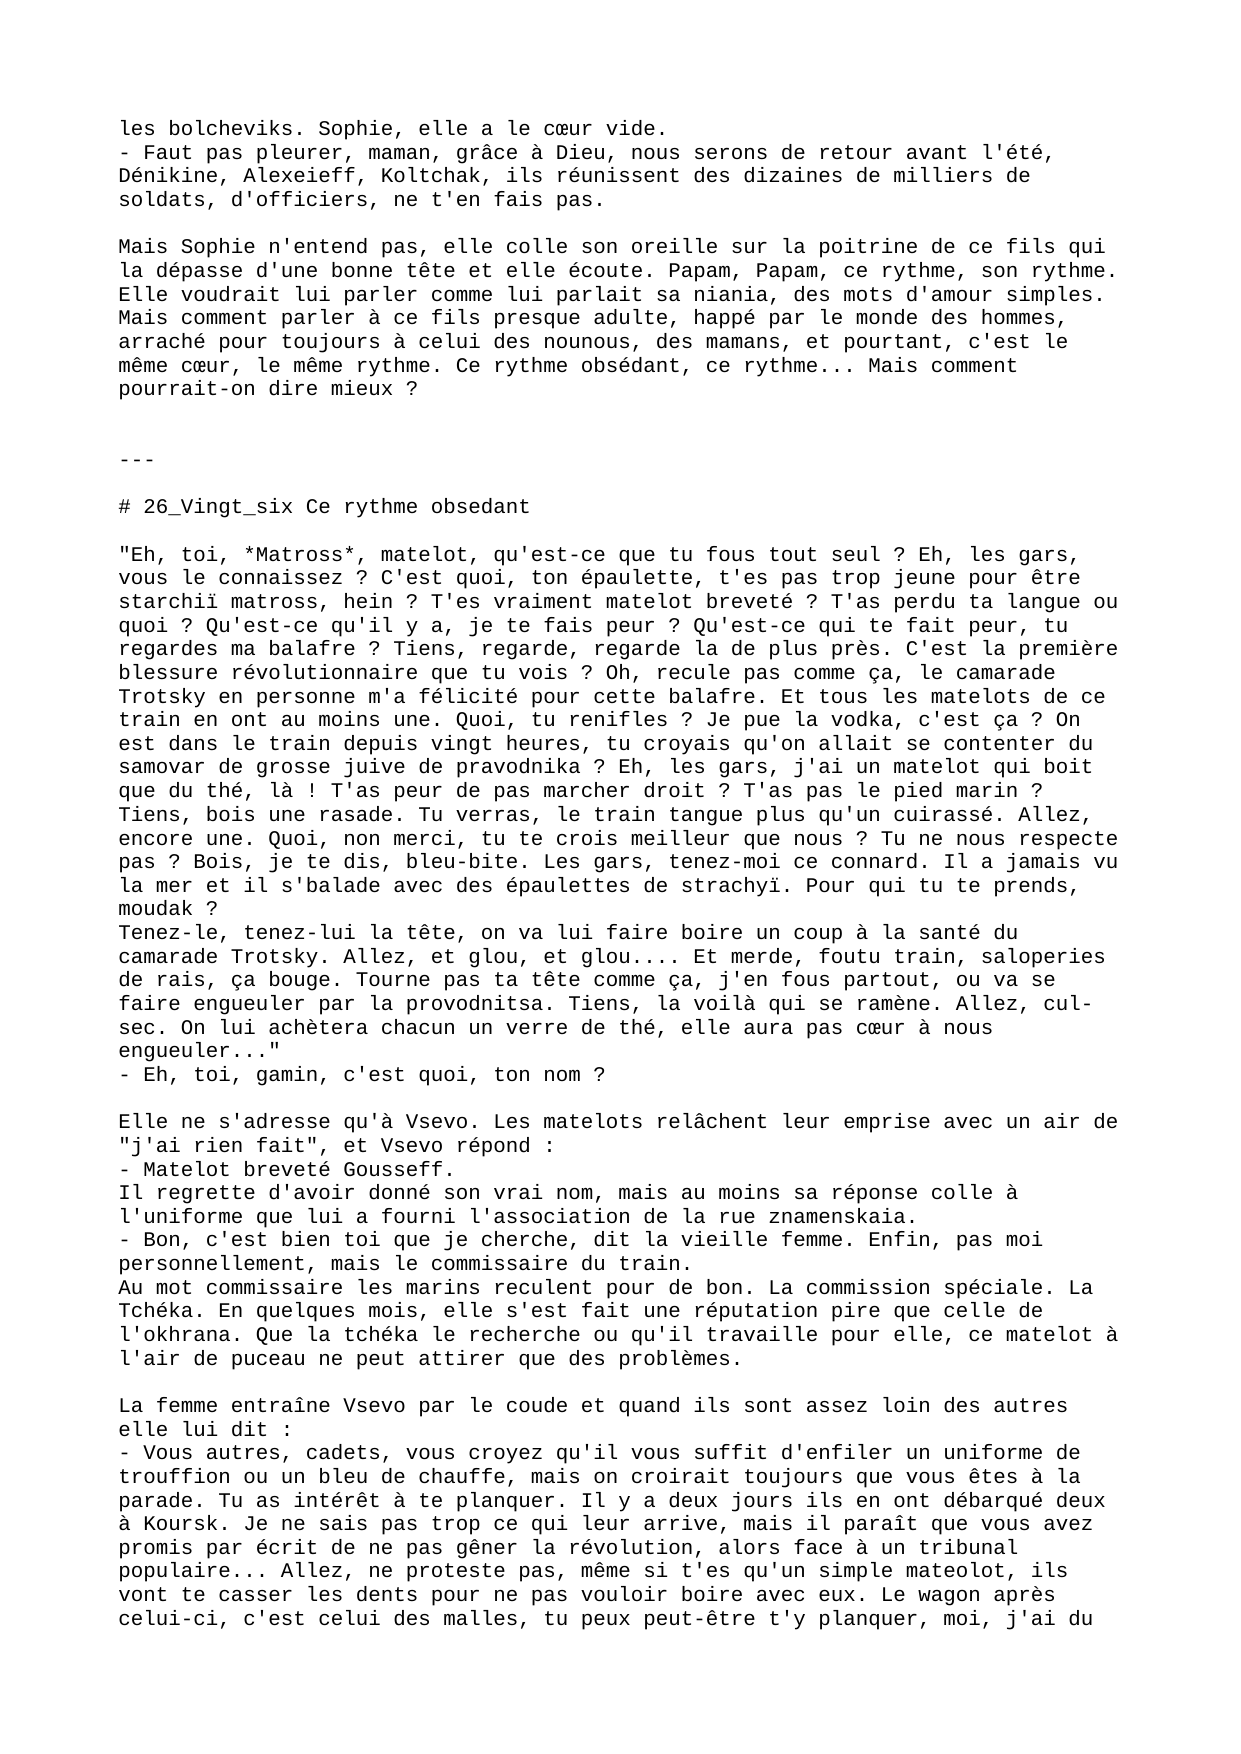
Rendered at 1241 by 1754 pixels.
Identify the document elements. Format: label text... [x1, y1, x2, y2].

text --- [118, 449, 1122, 473]
text - Bon, c'est bien toi que je cherche, dit la vieille femme. Enfin, pas moi personnellement, mais le commissaire du train. [118, 1229, 1122, 1277]
text Il regrette d'avoir donné son vrai nom, mais au moins sa réponse colle à l'uniforme que lui a fourni l'association de la rue znamenskaia. [118, 1182, 1122, 1229]
text Elle ne s'adresse qu'à Vsevo. Les matelots relâchent leur emprise avec un air de "j'ai rien fait", et Vsevo répond : [118, 1111, 1122, 1158]
text les bolcheviks. Sophie, elle a le cœur vide. [118, 118, 1122, 142]
text - Eh, toi, gamin, c'est quoi, ton nom ? [118, 1064, 1122, 1088]
text - Faut pas pleurer, maman, grâce à Dieu, nous serons de retour avant l'été, Dénikine, Alexeieff, Koltchak, ils réunissent des dizaines de milliers de soldats, d'officiers, ne t'en fais pas. [118, 142, 1122, 213]
text - Matelot breveté Gousseff. [118, 1158, 1122, 1182]
text - Vous autres, cadets, vous croyez qu'il vous suffit d'enfiler un uniforme de trouffion ou un bleu de chauffe, mais on croirait toujours que vous êtes à la parade. Tu as intérêt à te planquer. Il y a deux jours ils en ont débarqué deux à Koursk. Je ne sais pas trop ce qui leur arrive, mais il paraît que vous avez promis par écrit de ne pas gêner la révolution, alors face à un tribunal populaire... Allez, ne proteste pas, même si t'es qu'un simple mateolot, ils vont te casser les dents pour ne pas vouloir boire avec eux. Le wagon après celui-ci, c'est celui des malles, tu peux peut-être t'y planquer, moi, j'ai du [118, 1442, 1122, 1631]
text Au mot commissaire les marins reculent pour de bon. La commission spéciale. La Tchéka. En quelques mois, elle s'est fait une réputation pire que celle de l'okhrana. Que la tchéka le recherche ou qu'il travaille pour elle, ce matelot à l'air de puceau ne peut attirer que des problèmes. [118, 1277, 1122, 1371]
text "Eh, toi, *Matross*, matelot, qu'est-ce que tu fous tout seul ? Eh, les gars, vous le connaissez ? C'est quoi, ton épaulette, t'es pas trop jeune pour être starchiï matross, hein ? T'es vraiment matelot breveté ? T'as perdu ta langue ou quoi ? Qu'est-ce qu'il y a, je te fais peur ? Qu'est-ce qui te fait peur, tu regardes ma balafre ? Tiens, regarde, regarde la de plus près. C'est la première blessure révolutionnaire que tu vois ? Oh, recule pas comme ça, le camarade Trotsky en personne m'a félicité pour cette balafre. Et tous les matelots de ce train en ont au moins une. Quoi, tu renifles ? Je pue la vodka, c'est ça ? On est dans le train depuis vingt heures, tu croyais qu'on allait se contenter du samovar de grosse juive de pravodnika ? Eh, les gars, j'ai un matelot qui boit que du thé, là ! T'as peur de pas marcher droit ? T'as pas le pied marin ? Tiens, bois une rasade. Tu verras, le train tangue plus qu'un cuirassé. Allez, encore une. Quoi, non merci, tu te crois meilleur que nous ? Tu ne nous respecte pas ? Bois, je te dis, bleu-bite. Les gars, tenez-moi ce connard. Il a jamais vu la mer et il s'balade avec des épaulettes de strachyï. Pour qui tu te prends, moudak ? [118, 544, 1122, 922]
text Mais Sophie n'entend pas, elle colle son oreille sur la poitrine de ce fils qui la dépasse d'une bonne tête et elle écoute. Papam, Papam, ce rythme, son rythme. Elle voudrait lui parler comme lui parlait sa niania, des mots d'amour simples. Mais comment parler à ce fils presque adulte, happé par le monde des hommes, arraché pour toujours à celui des nounous, des mamans, et pourtant, c'est le même cœur, le même rythme. Ce rythme obsédant, ce rythme... Mais comment pourrait-on dire mieux ? [118, 236, 1122, 402]
text La femme entraîne Vsevo par le coude et quand ils sont assez loin des autres elle lui dit : [118, 1395, 1122, 1442]
text # 26_Vingt_six Ce rythme obsedant [118, 496, 1122, 520]
text Tenez-le, tenez-lui la tête, on va lui faire boire un coup à la santé du camarade Trotsky. Allez, et glou, et glou.... Et merde, foutu train, saloperies de rais, ça bouge. Tourne pas ta tête comme ça, j'en fous partout, ou va se faire engueuler par la provodnitsa. Tiens, la voilà qui se ramène. Allez, cul-sec. On lui achètera chacun un verre de thé, elle aura pas cœur à nous engueuler..." [118, 922, 1122, 1064]
